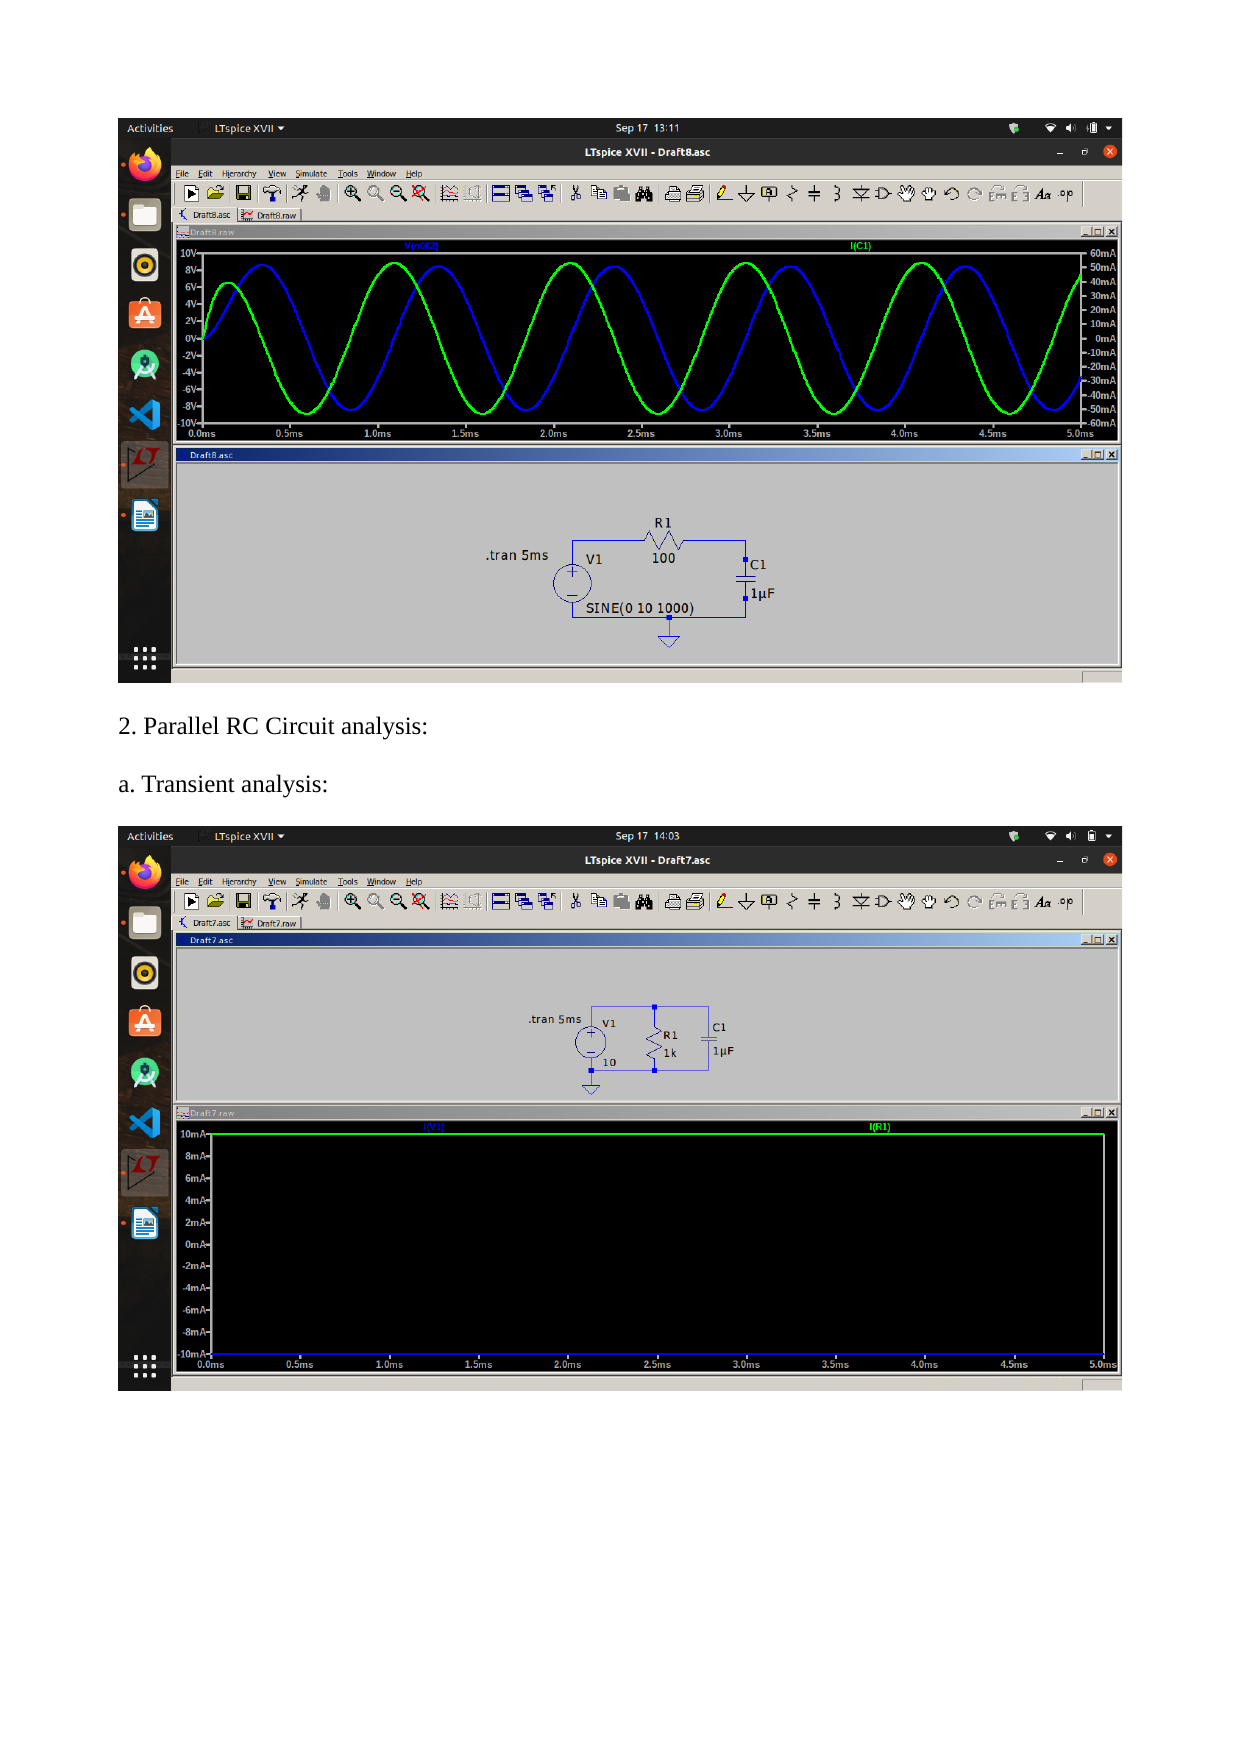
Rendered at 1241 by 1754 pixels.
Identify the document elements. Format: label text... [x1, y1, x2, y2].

picture [118, 826, 1123, 1391]
picture [118, 118, 1123, 683]
text 2. Parallel RC Circuit analysis: [118, 711, 1122, 740]
text a. Transient analysis: [118, 769, 1122, 797]
